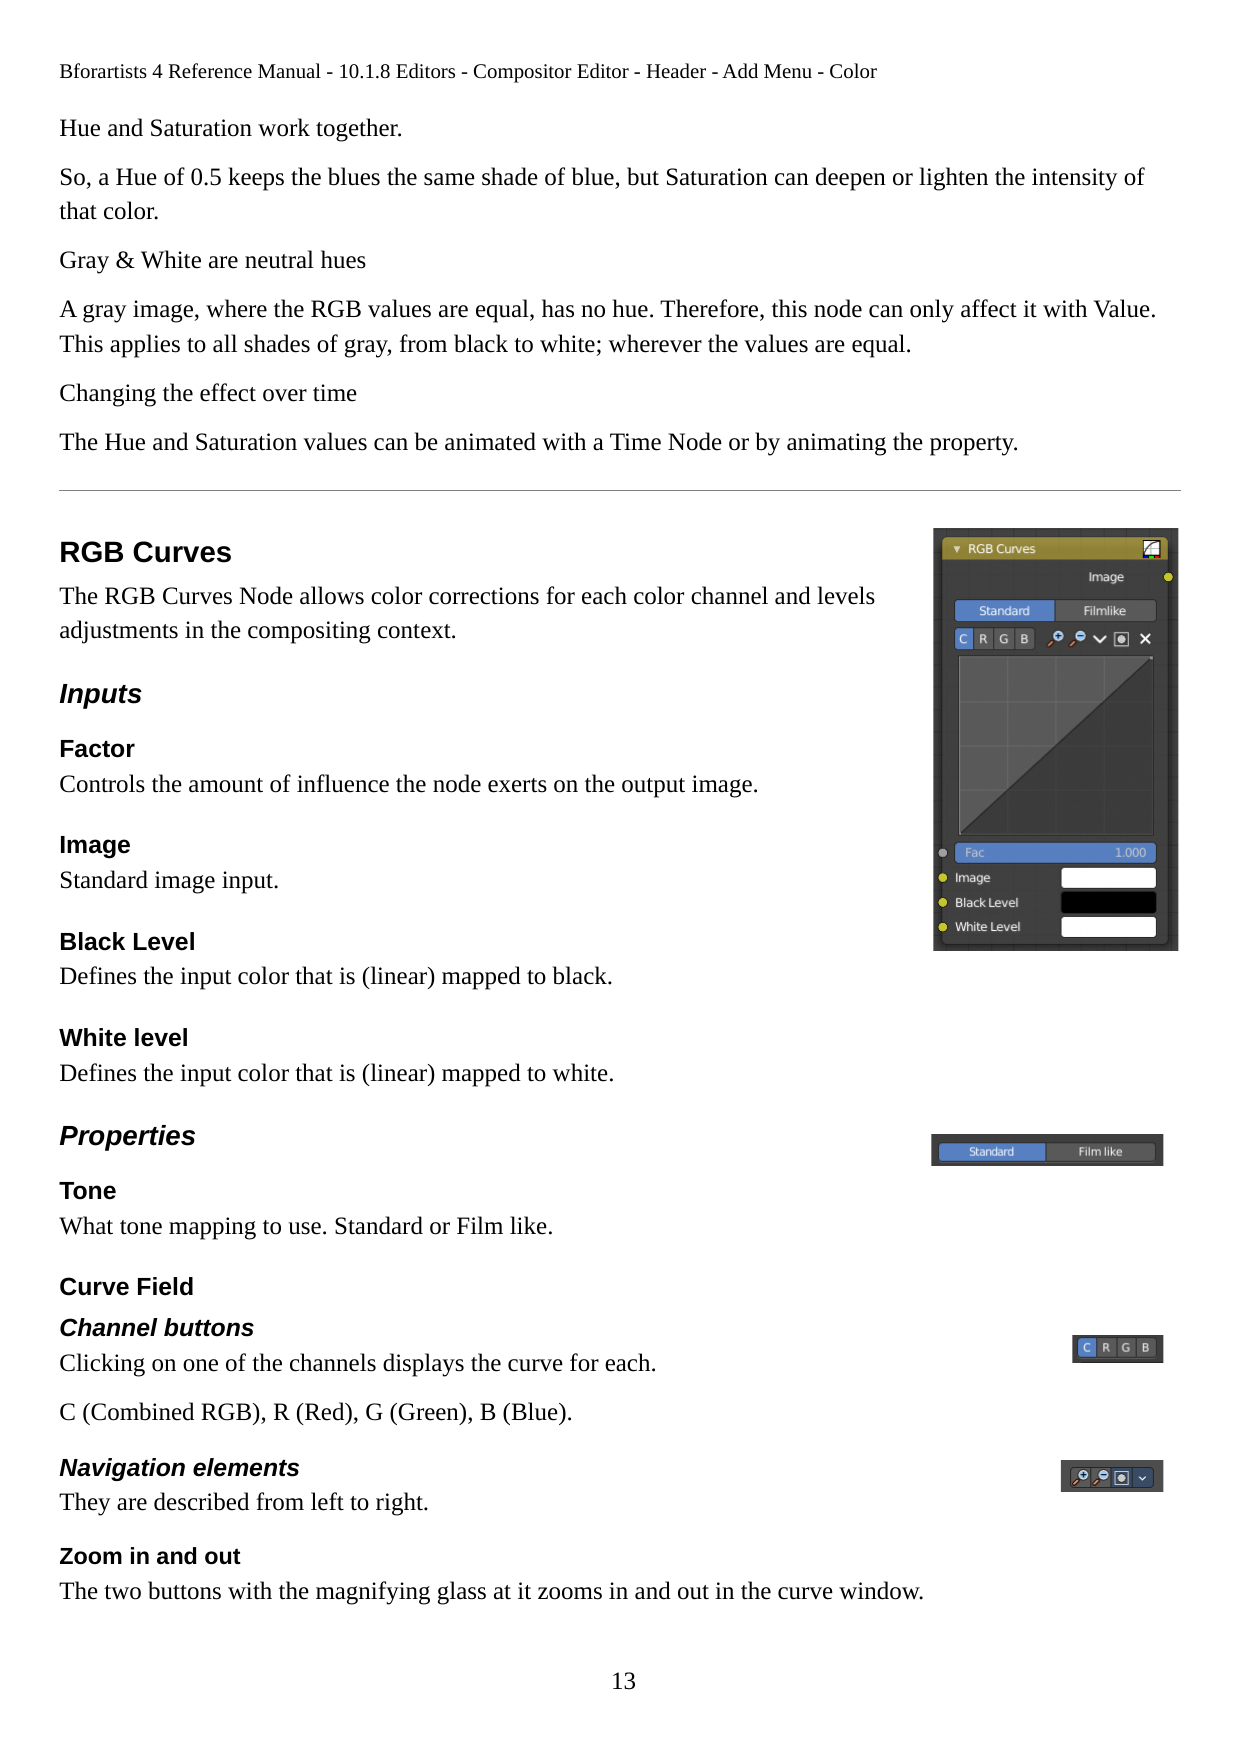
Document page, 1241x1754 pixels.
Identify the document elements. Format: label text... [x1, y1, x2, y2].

picture [931, 1134, 1164, 1166]
text A gray image, where the RGB values are equal, has no hue. Therefore, this node can only affect it with Value. This applies to all shades of gray, from black to white; wherever the values are equal. [59, 294, 1181, 357]
text Hue and Saturation work together. [59, 113, 1181, 141]
subtitle Curve Field [59, 1272, 1181, 1301]
subtitle Black Level [59, 927, 1181, 955]
text Changing the effect over time [59, 378, 1181, 407]
subtitle RGB Curves [59, 535, 933, 568]
subtitle Factor [59, 734, 933, 762]
subtitle Inputs [59, 677, 933, 709]
text They are described from left to right. [59, 1487, 1181, 1516]
text Controls the amount of influence the node exerts on the output image. [59, 769, 933, 797]
text What tone mapping to use. Standard or Film like. [59, 1211, 1181, 1240]
text Gray & White are neutral hues [59, 245, 1181, 274]
picture [933, 528, 1179, 951]
text Clicking on one of the channels displays the curve for each. [59, 1348, 1181, 1377]
subtitle Properties [59, 1119, 1181, 1151]
text The two buttons with the magnifying glass at it zooms in and out in the curve window. [59, 1576, 1181, 1604]
text Defines the input color that is (linear) mapped to white. [59, 1058, 1181, 1086]
text C (Combined RGB), R (Red), G (Green), B (Blue). [59, 1397, 1181, 1426]
subtitle Channel buttons [59, 1313, 1181, 1342]
subtitle Zoom in and out [59, 1543, 1181, 1569]
text Defines the input color that is (linear) mapped to black. [59, 961, 1181, 990]
subtitle Tone [59, 1176, 1181, 1205]
text So, a Hue of 0.5 keeps the blues the same shade of blue, but Saturation can deepen or lighten the intensity of that color. [59, 162, 1181, 225]
picture [1060, 1460, 1164, 1492]
text The RGB Curves Node allows color corrections for each color channel and levels adjustments in the compositing context. [59, 581, 933, 644]
subtitle White level [59, 1023, 1181, 1051]
picture [1072, 1335, 1164, 1363]
text Standard image input. [59, 865, 933, 894]
subtitle Navigation elements [59, 1453, 1181, 1481]
text The Hue and Saturation values can be animated with a Time Node or by animating the property. [59, 427, 1181, 456]
subtitle Image [59, 830, 933, 859]
